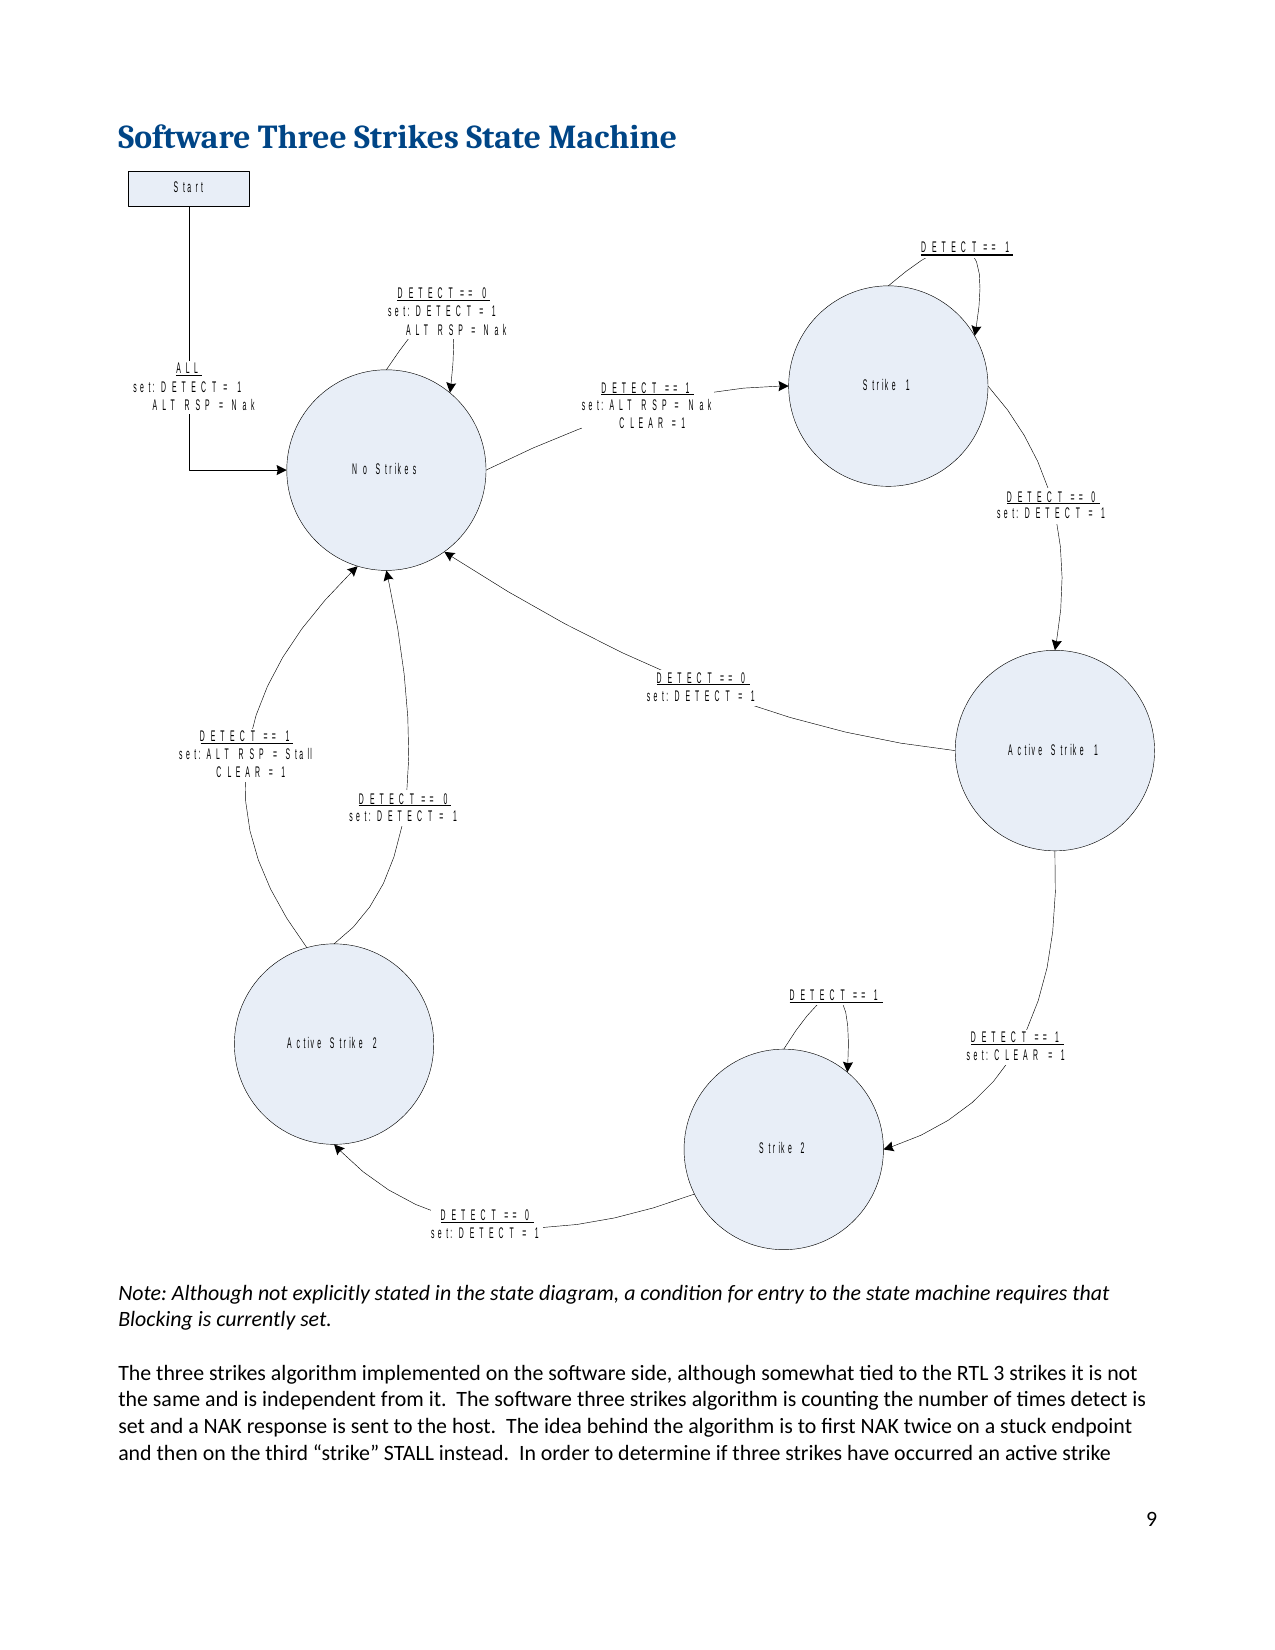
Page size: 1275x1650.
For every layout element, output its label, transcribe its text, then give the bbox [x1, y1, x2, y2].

text Note: Although not explicitly stated in the state diagram, a condition for entry to the state machine requires that Blocking is currently set. [118, 1279, 1157, 1332]
subtitle Software Three Strikes State Machine [118, 118, 1157, 157]
text The three strikes algorithm implemented on the software side, although somewhat tied to the RTL 3 strikes it is not the same and is independent from it. The software three strikes algorithm is counting the number of times detect is set and a NAK response is sent to the host. The idea behind the algorithm is to first NAK twice on a stuck endpoint and then on the third “strike” STALL instead. In order to determine if three strikes have occurred an active strike [118, 1359, 1157, 1465]
